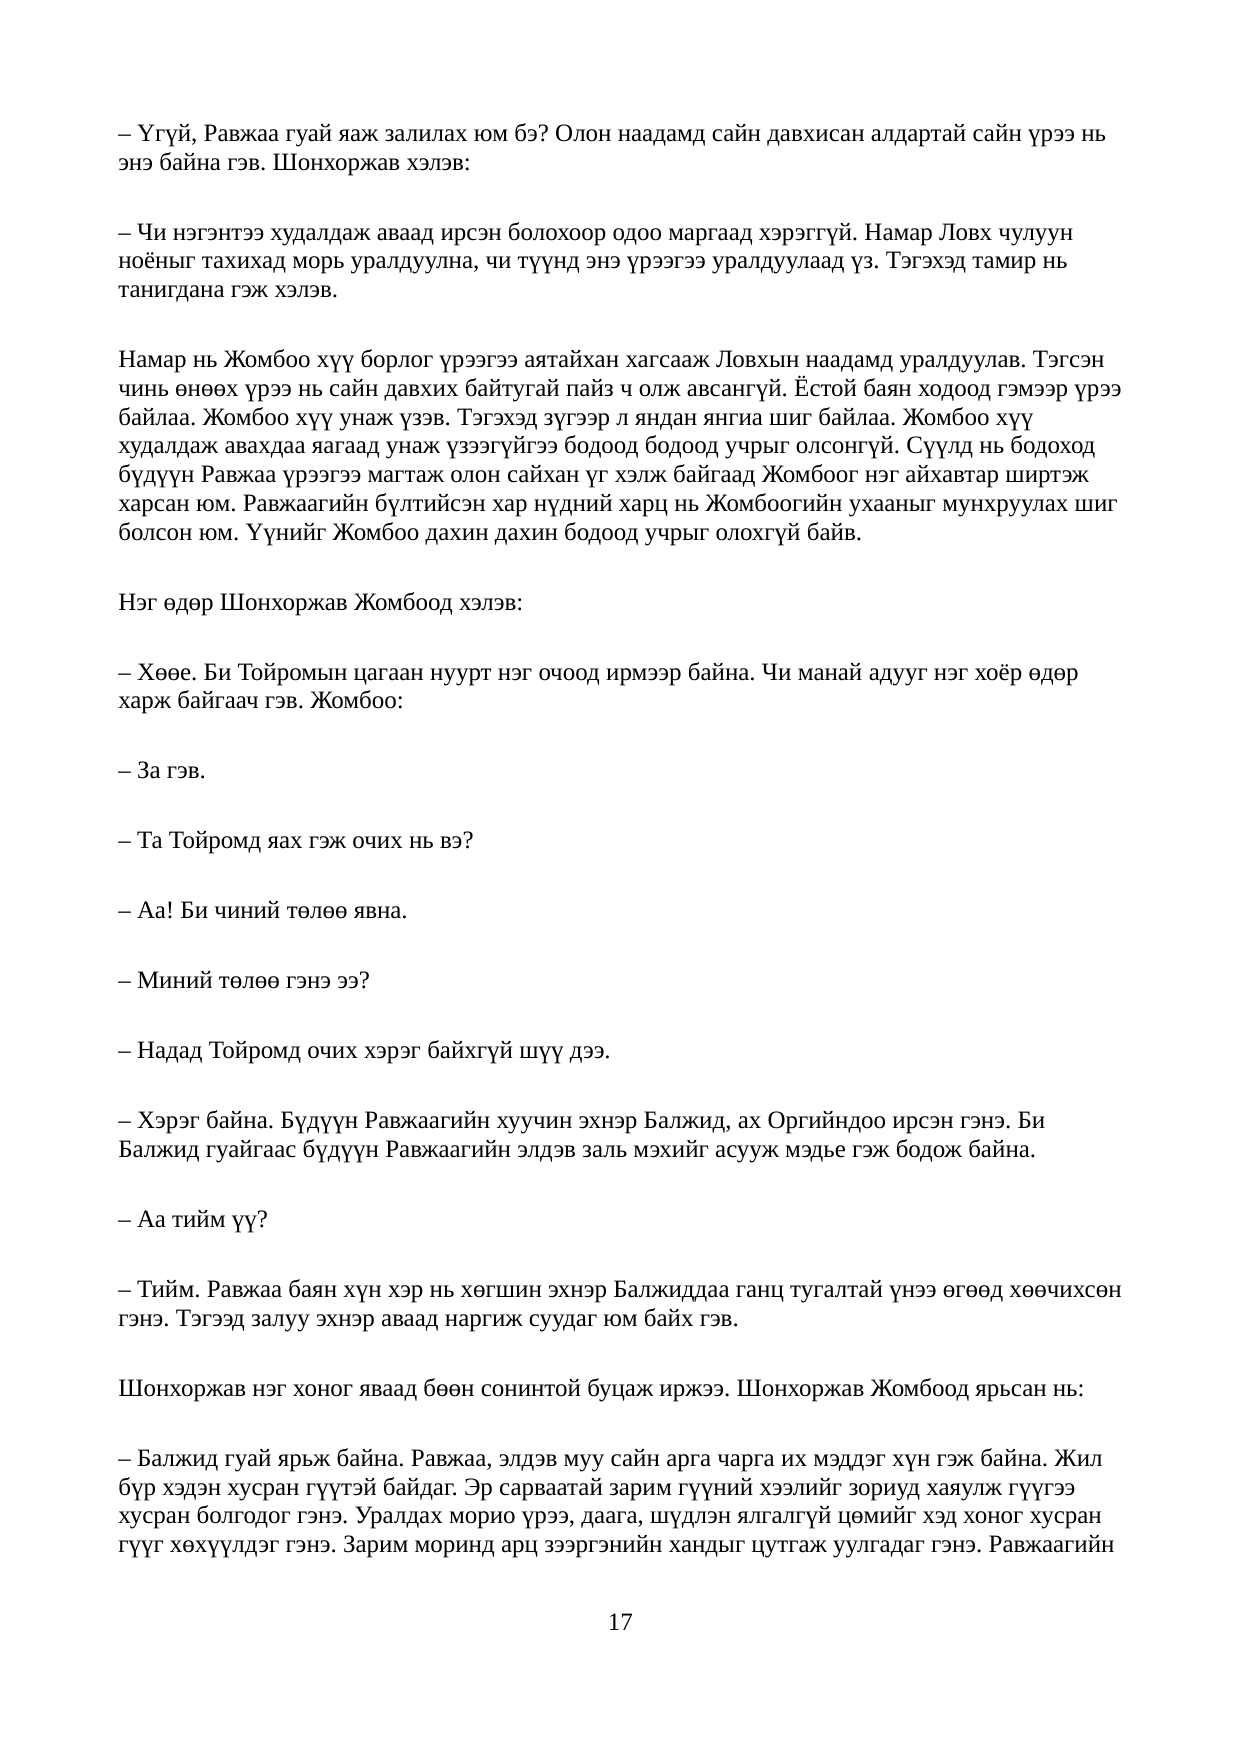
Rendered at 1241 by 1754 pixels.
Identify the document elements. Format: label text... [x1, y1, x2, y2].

text – Та Тойромд яах гэж очих нь вэ? [118, 826, 1122, 883]
text – Надад Тойромд очих хэрэг байхгүй шүү дээ. [118, 1036, 1122, 1093]
text – Тийм. Равжаа баян хүн хэр нь хөгшин эхнэр Балжиддаа ганц тугалтай үнээ өгөөд хөөчихсөн гэнэ. Тэгээд залуу эхнэр аваад наргиж суудаг юм байх гэв. [118, 1274, 1122, 1361]
text Шонхоржав нэг хоног яваад бөөн сонинтой буцаж иржээ. Шонхоржав Жомбоод ярьсан нь: [118, 1373, 1122, 1431]
text – За гэв. [118, 756, 1122, 813]
text – Балжид гуай ярьж байна. Равжаа, элдэв муу сайн арга чарга их мэддэг хүн гэж байна. Жил бүр хэдэн хусран гүүтэй байдаг. Эр сарваатай зарим гүүний хээлийг зориуд хаяулж гүүгээ хусран болгодог гэнэ. Уралдах морио үрээ, даага, шүдлэн ялгалгүй цөмийг хэд хоног хусран гүүг хөхүүлдэг гэнэ. Зарим моринд арц зээргэнийн хандыг цутгаж уулгадаг гэнэ. Равжаагийн [118, 1443, 1122, 1558]
text – Хөөе. Би Тойромын цагаан нуурт нэг очоод ирмээр байна. Чи манай адууг нэг хоёр өдөр харж байгаач гэв. Жомбоо: [118, 657, 1122, 743]
text – Хэрэг байна. Бүдүүн Равжаагийн хуучин эхнэр Балжид, ах Оргийндоо ирсэн гэнэ. Би Балжид гуайгаас бүдүүн Равжаагийн элдэв заль мэхийг асууж мэдье гэж бодож байна. [118, 1106, 1122, 1192]
text – Чи нэгэнтээ худалдаж аваад ирсэн болохоор одоо маргаад хэрэггүй. Намар Ловх чулуун ноёныг тахихад морь уралдуулна, чи түүнд энэ үрээгээ уралдуулаад үз. Тэгэхэд тамир нь танигдана гэж хэлэв. [118, 217, 1122, 332]
text – Миний төлөө гэнэ ээ? [118, 966, 1122, 1023]
text Намар нь Жомбоо хүү борлог үрээгээ аятайхан хагсааж Ловхын наадамд уралдуулав. Тэгсэн чинь өнөөх үрээ нь сайн давхих байтугай пайз ч олж авсангүй. Ёстой баян ходоод гэмээр үрээ байлаа. Жомбоо хүү унаж үзэв. Тэгэхэд зүгээр л яндан янгиа шиг байлаа. Жомбоо хүү худалдаж авахдаа яагаад унаж үзээгүйгээ бодоод бодоод учрыг олсонгүй. Сүүлд нь бодоход бүдүүн Равжаа үрээгээ магтаж олон сайхан үг хэлж байгаад Жомбоог нэг айхавтар ширтэж харсан юм. Равжаагийн бүлтийсэн хар нүдний харц нь Жомбоогийн ухааныг мунхруулах шиг болсон юм. Үүнийг Жомбоо дахин дахин бодоод учрыг олохгүй байв. [118, 344, 1122, 574]
text – Аа тийм үү? [118, 1204, 1122, 1262]
text – Үгүй, Равжаа гуай яаж залилах юм бэ? Олон наадамд сайн давхисан алдартай сайн үрээ нь энэ байна гэв. Шонхоржав хэлэв: [118, 118, 1122, 204]
text Нэг өдөр Шонхоржав Жомбоод хэлэв: [118, 587, 1122, 644]
text – Аа! Би чиний төлөө явна. [118, 896, 1122, 953]
